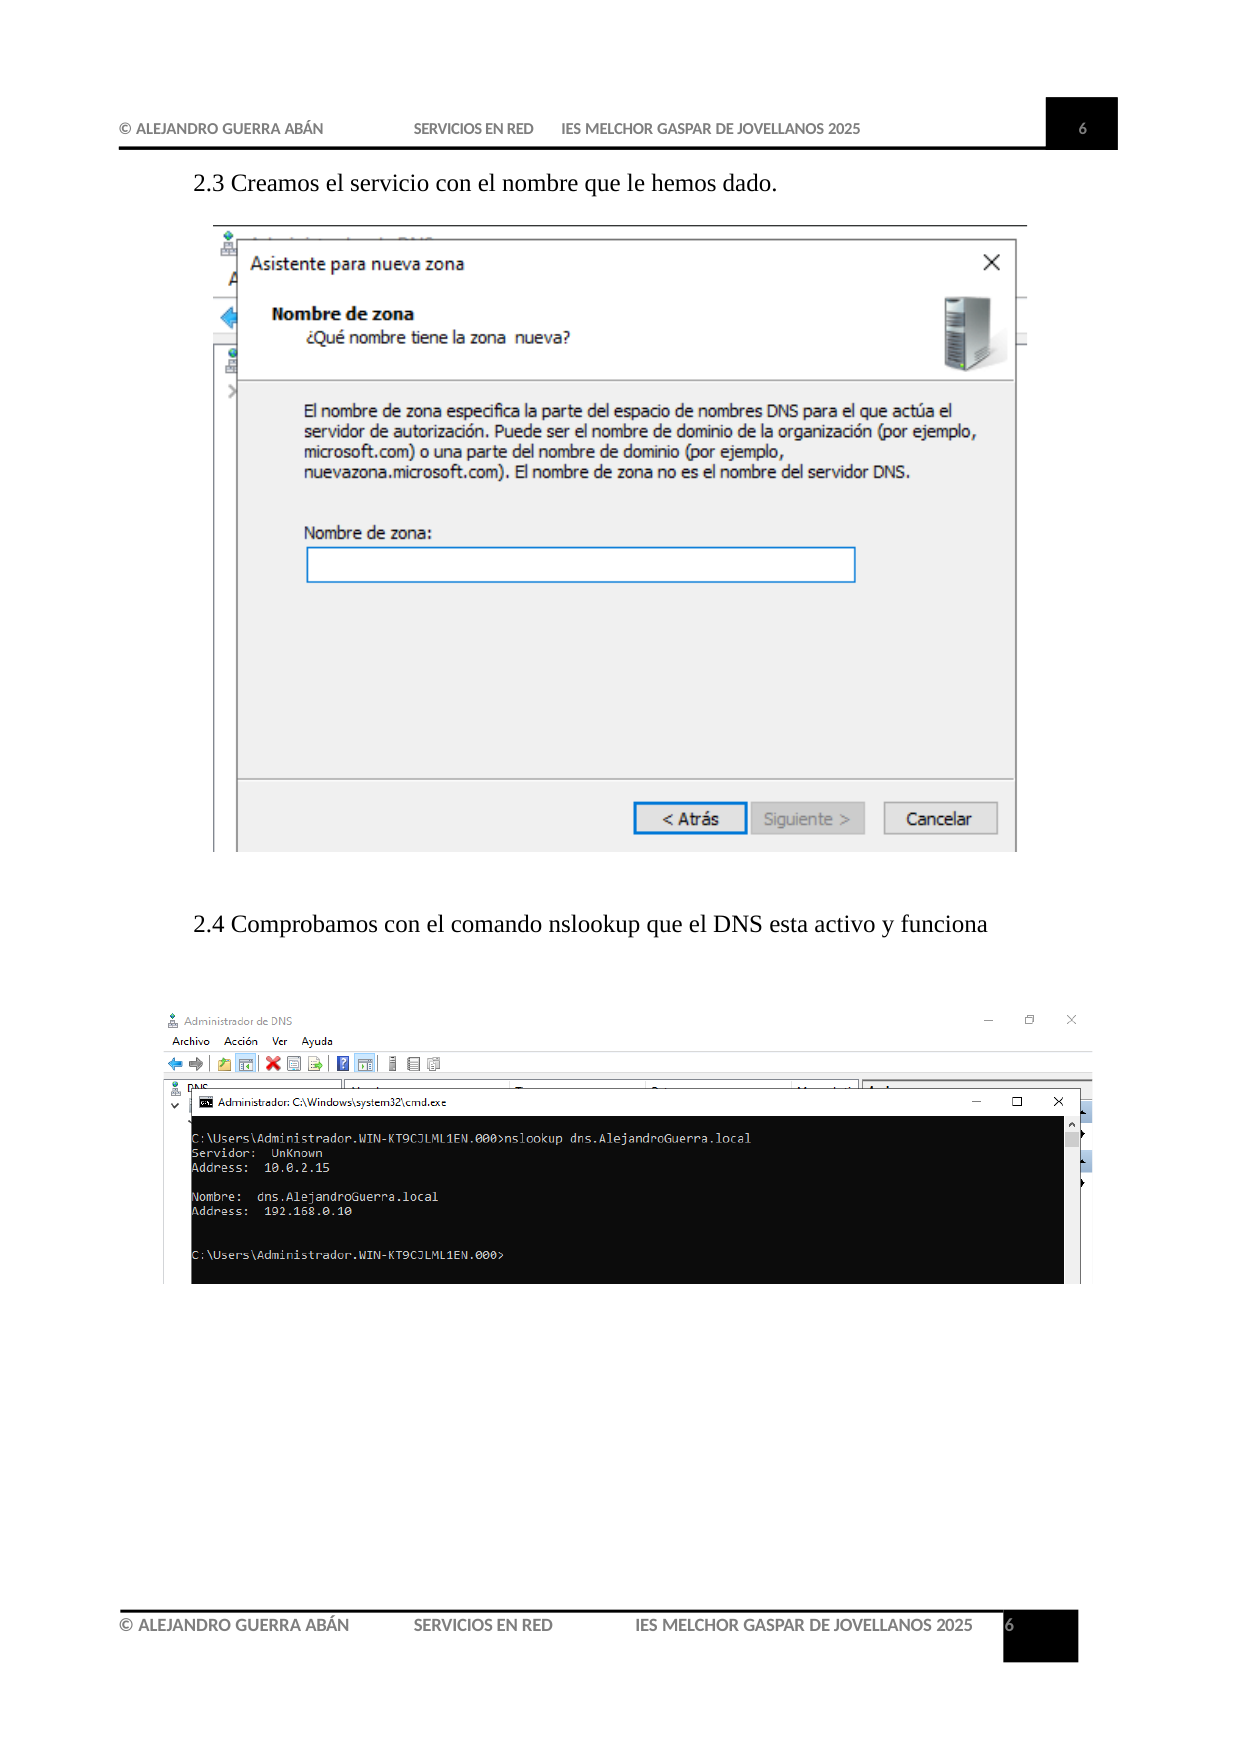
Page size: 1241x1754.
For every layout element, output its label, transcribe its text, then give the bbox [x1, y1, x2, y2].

picture [163, 1011, 1093, 1284]
picture [213, 225, 1028, 852]
list Creamos el servicio con el nombre que le hemos dado. [193, 168, 1122, 197]
list Comprobamos con el comando nslookup que el DNS esta activo y funciona [193, 909, 1122, 938]
